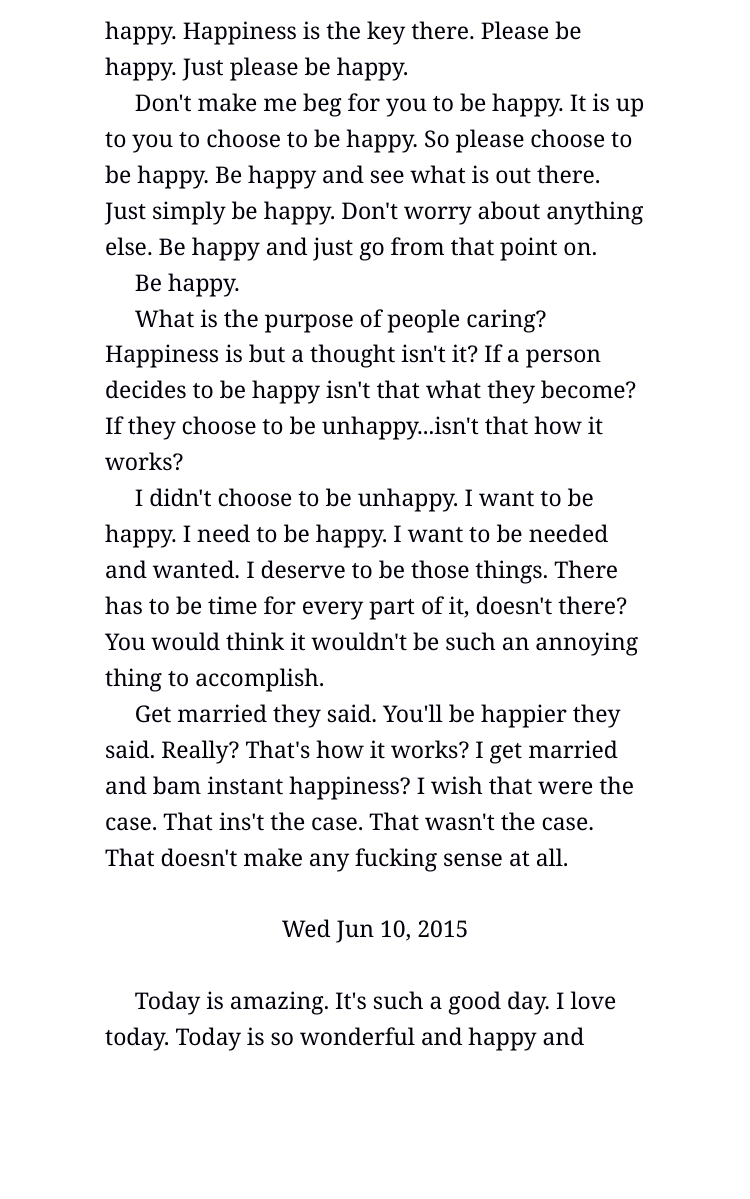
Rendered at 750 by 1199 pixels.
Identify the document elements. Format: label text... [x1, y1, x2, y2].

text Wed Jun 10, 2015 [105, 913, 645, 945]
text I didn't choose to be unhappy. I want to be happy. I need to be happy. I want to be needed and wanted. I deserve to be those things. There has to be time for every part of it, doesn't there? You would think it wouldn't be such an annoying thing to accomplish. [105, 482, 645, 693]
text Don't make me beg for you to be happy. It is up to you to choose to be happy. So please choose to be happy. Be happy and see what is out there. Just simply be happy. Don't worry about anything else. Be happy and just go from that point on. [105, 87, 645, 262]
text happy. Happiness is the key there. Please be happy. Just please be happy. [105, 15, 645, 82]
text Be happy. [105, 267, 645, 298]
text What is the purpose of people caring? Happiness is but a thought isn't it? If a person decides to be happy isn't that what they become? If they choose to be unhappy...isn't that how it works? [105, 302, 645, 477]
text Get married they said. You'll be happier they said. Really? That's how it works? I get married and bam instant happiness? I wish that were the case. That ins't the case. That wasn't the case. That doesn't make any fucking sense at all. [105, 698, 645, 873]
text Today is amazing. It's such a good day. I love today. Today is so wonderful and happy and [105, 985, 645, 1052]
